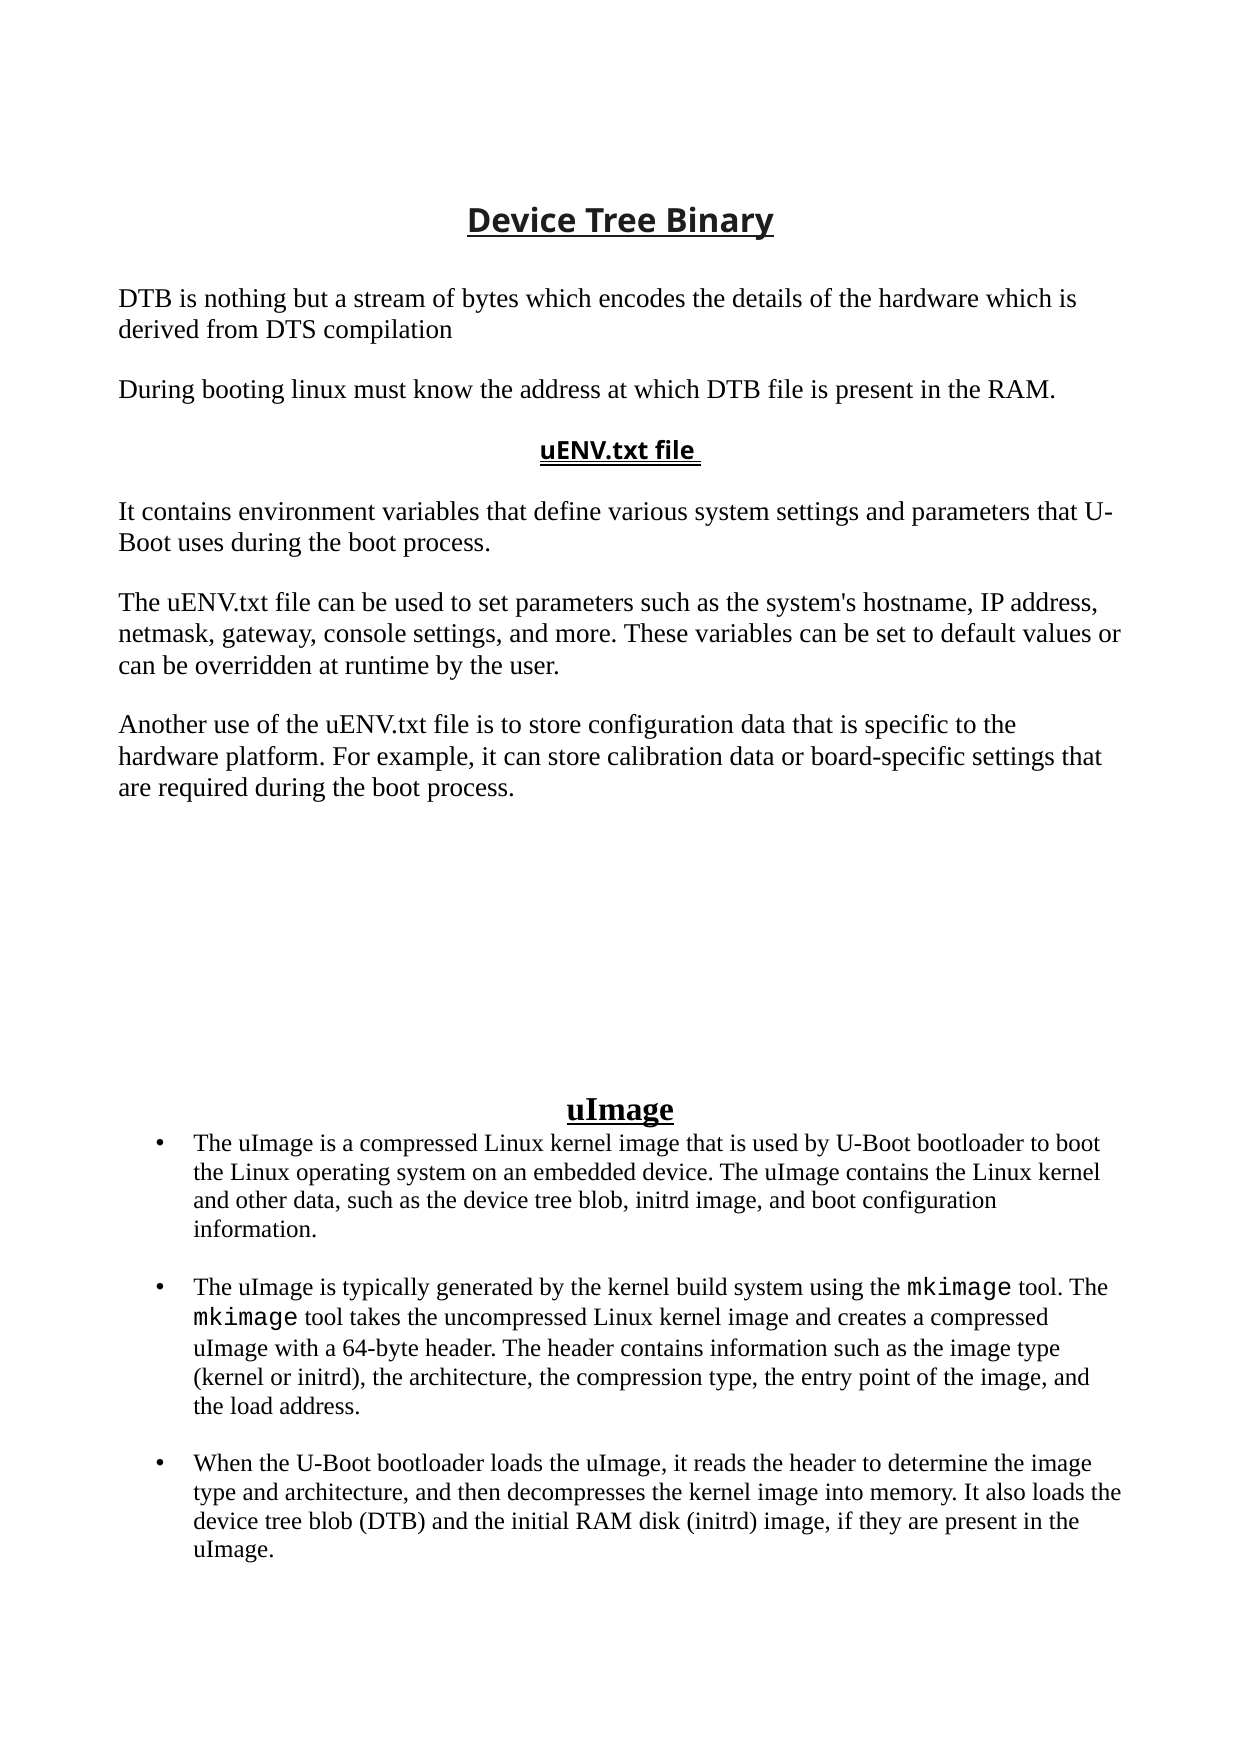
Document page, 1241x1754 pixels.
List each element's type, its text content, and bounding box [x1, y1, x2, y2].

text uImage [118, 1089, 1122, 1128]
text During booting linux must know the address at which DTB file is present in the RAM. [118, 373, 1122, 404]
list The uImage is typically generated by the kernel build system using the mkimage tool. The mkimage tool takes the uncompressed Linux kernel image and creates a compressed uImage with a 64-byte header. The header contains information such as the image type (kernel or initrd), the architecture, the compression type, the entry point of the image, and the load address. [156, 1272, 1122, 1419]
list When the U-Boot bootloader loads the uImage, it reads the header to determine the image type and architecture, and then decompresses the kernel image into memory. It also loads the device tree blob (DTB) and the initial RAM disk (initrd) image, if they are present in the uImage. [156, 1448, 1122, 1563]
text Device Tree Binary [118, 196, 1122, 242]
text uENV.txt file [118, 433, 1122, 467]
text Another use of the uENV.txt file is to store configuration data that is specific to the hardware platform. For example, it can store calibration data or board-specific settings that are required during the boot process. [118, 709, 1122, 802]
text It contains environment variables that define various system settings and parameters that U-Boot uses during the boot process. [118, 495, 1122, 558]
list The uImage is a compressed Linux kernel image that is used by U-Boot bootloader to boot the Linux operating system on an embedded device. The uImage contains the Linux kernel and other data, such as the device tree blob, initrd image, and boot configuration information. [156, 1128, 1122, 1243]
text DTB is nothing but a stream of bytes which encodes the details of the hardware which is derived from DTS compilation [118, 282, 1122, 344]
text The uENV.txt file can be used to set parameters such as the system's hostname, IP address, netmask, gateway, console settings, and more. These variables can be set to default values or can be overridden at runtime by the user. [118, 586, 1122, 680]
